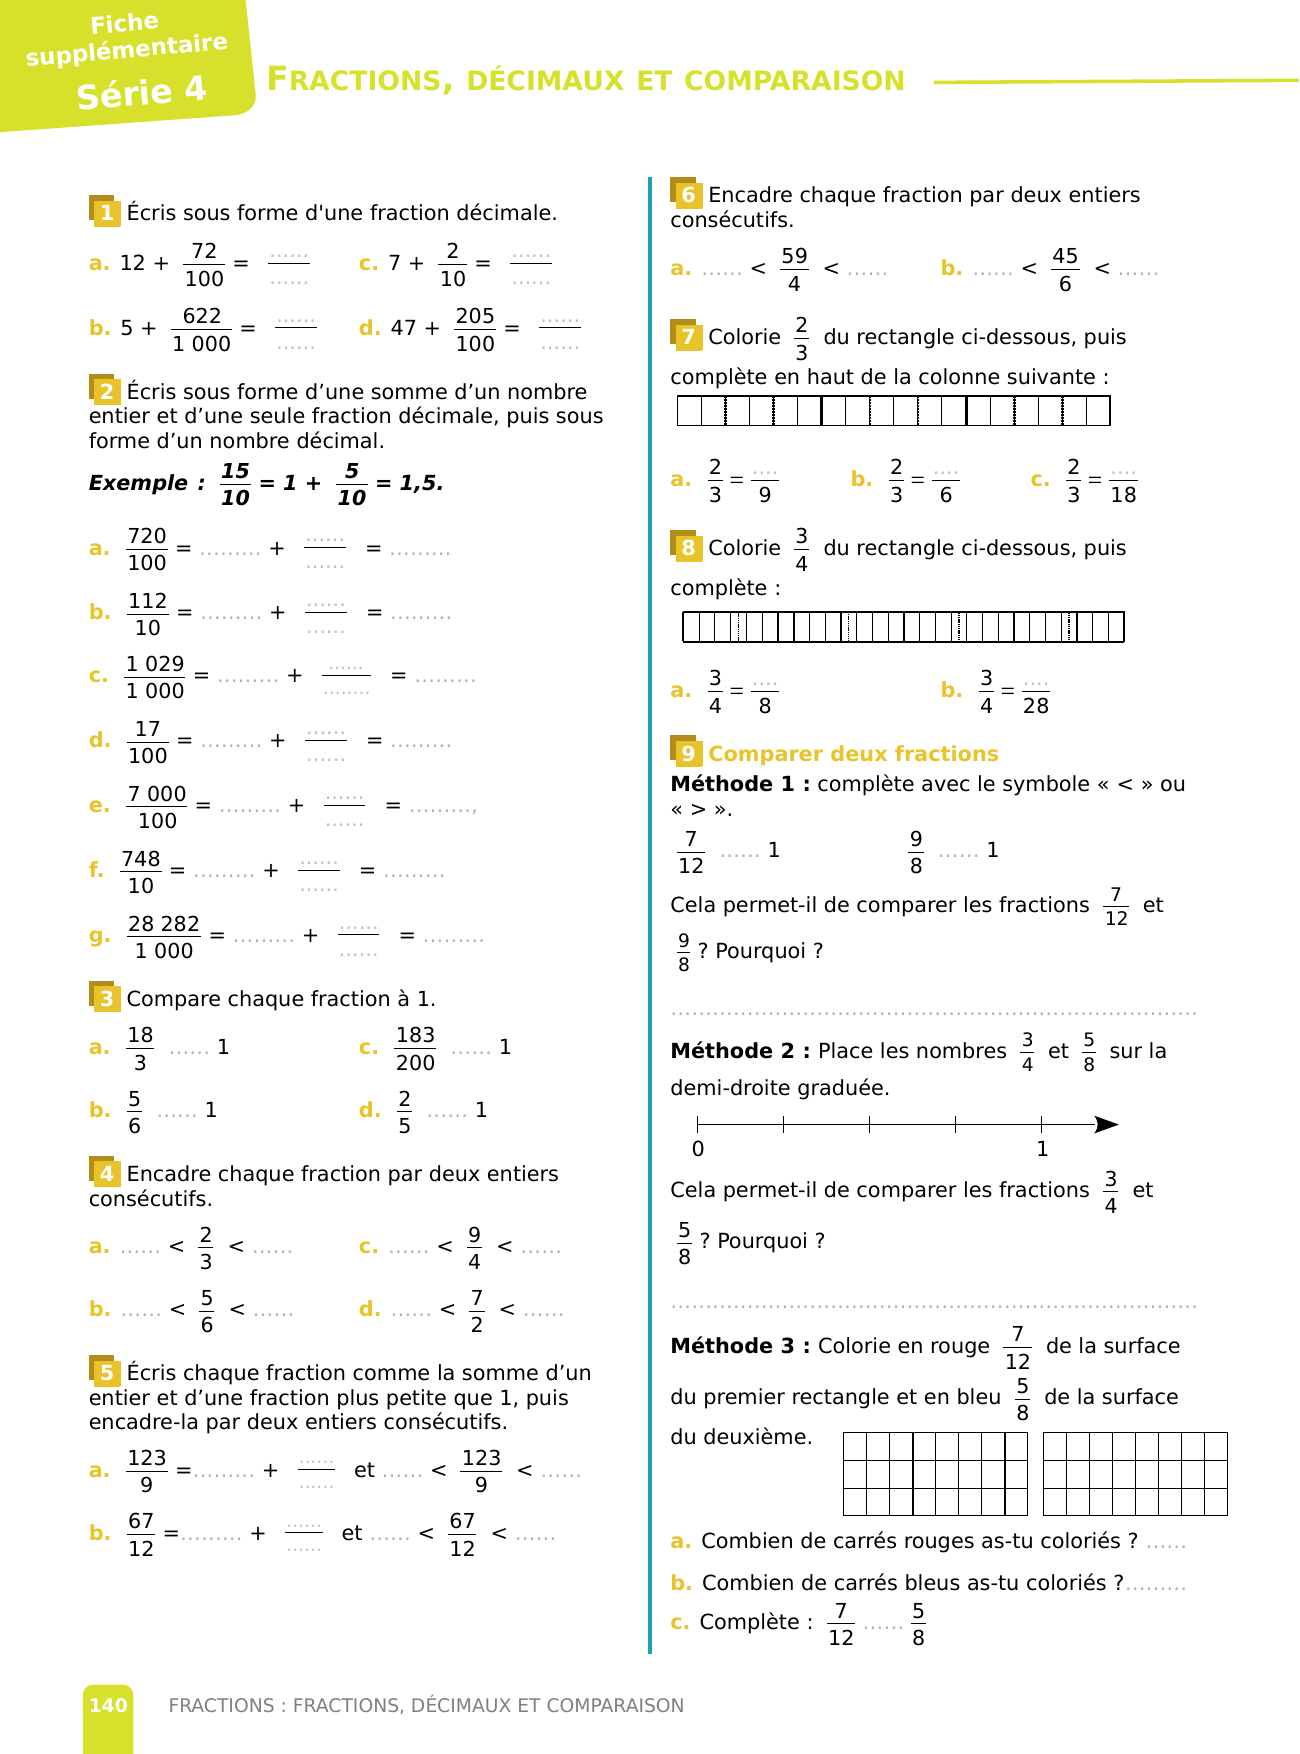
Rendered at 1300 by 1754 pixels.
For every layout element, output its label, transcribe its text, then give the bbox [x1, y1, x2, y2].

list …… < < …… [88, 1223, 359, 1274]
subtitle Cela permet-il de comparer les fractions et ? Pourquoi ? [670, 884, 1205, 976]
subtitle Méthode 3 : Colorie en rouge de la surface du premier rectangle et en bleu de la surface du deuxième. [670, 1322, 1205, 1449]
list = ……… += ……… [88, 522, 629, 575]
subtitle Écris chaque fraction comme la somme d’un entier et d’une fraction plus petite que 1, puis encadre-la par deux entiers consécutifs. [88, 1355, 629, 1434]
list …… 1 [359, 1086, 629, 1138]
subtitle Écris sous forme d'une fraction décimale. [114, 195, 629, 226]
list …… < < …… [940, 244, 1211, 296]
list …… < < …… [670, 244, 940, 296]
list …… 1 [88, 1023, 359, 1075]
subtitle Colorie du rectangle ci-dessous, puis complète : [670, 524, 1211, 600]
text …………………………………………………………………. [670, 982, 1211, 1024]
subtitle Méthode 2 : Place les nombres et sur la demi‑droite graduée. [670, 1030, 1205, 1100]
list …… < < …… [359, 1286, 629, 1337]
list …… 1 [88, 1086, 359, 1138]
list …… < < …… [88, 1286, 359, 1337]
list 12 + = [88, 238, 359, 291]
list 7 + = [359, 238, 629, 291]
list =……… +et …… < < …… [88, 1509, 629, 1561]
list = ……… += ……… [88, 652, 629, 703]
subtitle …… 1 …… 1 [670, 827, 1205, 878]
text …………………………………………………………………. [670, 1275, 1211, 1316]
list =……… +et …… < < …… [88, 1446, 629, 1497]
list Complète : …… [670, 1598, 1211, 1650]
list 5 + = [88, 303, 359, 356]
list 47 + = [359, 303, 629, 356]
list = ……… += ……… [88, 587, 629, 640]
subtitle Écris sous forme d’une somme d’un nombre entier et d’une seule fraction décimale, puis sous forme d’un nombre décimal. [88, 373, 629, 453]
list …… < < …… [359, 1223, 629, 1274]
list = ……… += ……… [88, 715, 629, 768]
subtitle Méthode 1 : complète avec le symbole « < » ou « > ». [670, 772, 1205, 821]
list = ……… += ……… [88, 910, 629, 963]
list = ……… += ………, [88, 780, 629, 833]
subtitle Cela permet-il de comparer les fractions et ? Pourquoi ? [670, 1166, 1205, 1269]
list Combien de carrés bleus as-tu coloriés ?……… [670, 1557, 1211, 1598]
subtitle Compare chaque fraction à 1. [114, 981, 629, 1012]
subtitle Comparer deux fractions [696, 735, 1211, 766]
subtitle Colorie du rectangle ci-dessous, puis complète en haut de la colonne suivante : [670, 313, 1211, 389]
list = ……… += ……… [88, 845, 629, 898]
list …… 1 [359, 1023, 629, 1075]
subtitle Encadre chaque fraction par deux entiers consécutifs. [88, 1156, 629, 1211]
subtitle Encadre chaque fraction par deux entiers consécutifs. [670, 177, 1211, 232]
list Combien de carrés rouges as-tu coloriés ? …… [670, 1516, 1211, 1557]
subtitle Exemple : = 1 + = 1,5. [88, 459, 623, 510]
